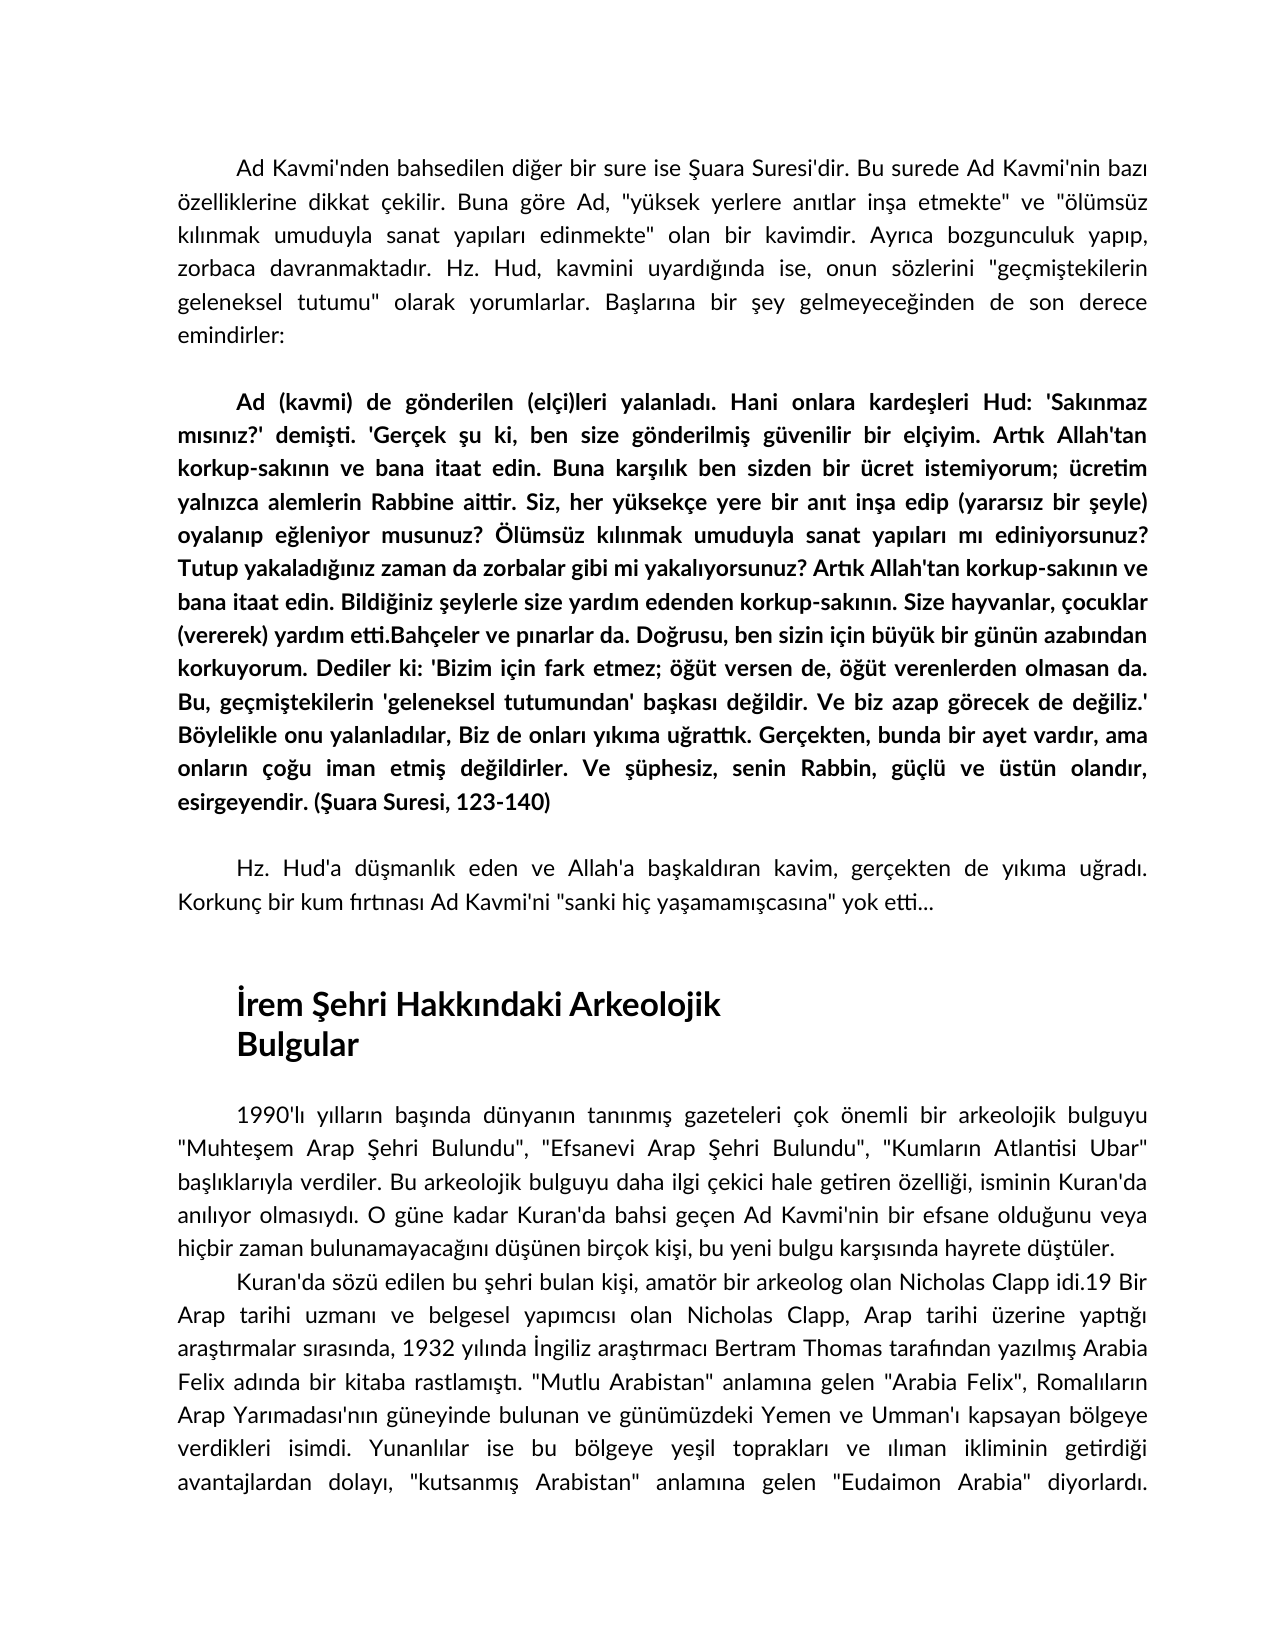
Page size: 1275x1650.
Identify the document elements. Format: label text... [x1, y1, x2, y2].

text Ad Kavmi'nden bahsedilen diğer bir sure ise Şuara Suresi'dir. Bu surede Ad Kavmi'nin bazı özelliklerine dikkat çekilir. Buna göre Ad, "yüksek yerlere anıtlar inşa etmekte" ve "ölümsüz kılınmak umuduyla sanat yapıları edinmekte" olan bir kavimdir. Ayrıca bozgunculuk yapıp, zorbaca davranmaktadır. Hz. Hud, kavmini uyardığında ise, onun sözlerini "geçmiştekilerin geleneksel tutumu" olarak yorumlarlar. Başlarına bir şey gelmeyeceğinden de son derece emindirler: [177, 150, 1149, 350]
text Ad (kavmi) de gönderilen (elçi)leri yalanladı. Hani onlara kardeşleri Hud: 'Sakınmaz mısınız?' demişti. 'Gerçek şu ki, ben size gönderilmiş güvenilir bir elçiyim. Artık Allah'tan korkup-sakının ve bana itaat edin. Buna karşılık ben sizden bir ücret istemiyorum; ücretim yalnızca alemlerin Rabbine aittir. Siz, her yüksekçe yere bir anıt inşa edip (yararsız bir şeyle) oyalanıp eğleniyor musunuz? Ölümsüz kılınmak umuduyla sanat yapıları mı ediniyorsunuz? Tutup yakaladığınız zaman da zorbalar gibi mi yakalıyorsunuz? Artık Allah'tan korkup-sakının ve bana itaat edin. Bildiğiniz şeylerle size yardım edenden korkup-sakının. Size hayvanlar, çocuklar (vererek) yardım etti.Bahçeler ve pınarlar da. Doğrusu, ben sizin için büyük bir günün azabından korkuyorum. Dediler ki: 'Bizim için fark etmez; öğüt versen de, öğüt verenlerden olmasan da. Bu, geçmiştekilerin 'geleneksel tutumundan' başkası değildir. Ve biz azap görecek de değiliz.' Böylelikle onu yalanladılar, Biz de onları yıkıma uğrattık. Gerçekten, bunda bir ayet vardır, ama onların çoğu iman etmiş değildirler. Ve şüphesiz, senin Rabbin, güçlü ve üstün olandır, esirgeyendir. (Şuara Suresi, 123-140) [177, 383, 1149, 817]
text 1990'lı yılların başında dünyanın tanınmış gazeteleri çok önemli bir arkeolojik bulguyu "Muhteşem Arap Şehri Bulundu", "Efsanevi Arap Şehri Bulundu", "Kumların Atlantisi Ubar" başlıklarıyla verdiler. Bu arkeolojik bulguyu daha ilgi çekici hale getiren özelliği, isminin Kuran'da anılıyor olmasıydı. O güne kadar Kuran'da bahsi geçen Ad Kavmi'nin bir efsane olduğunu veya hiçbir zaman bulunamayacağını düşünen birçok kişi, bu yeni bulgu karşısında hayrete düştüler. [177, 1097, 1149, 1263]
text Hz. Hud'a düşmanlık eden ve Allah'a başkaldıran kavim, gerçekten de yıkıma uğradı. Korkunç bir kum fırtınası Ad Kavmi'ni "sanki hiç yaşamamışcasına" yok etti... [177, 850, 1149, 917]
subtitle İrem Şehri Hakkındaki Arkeolojik [177, 983, 1149, 1023]
subtitle Bulgular [177, 1023, 1149, 1063]
text Kuran'da sözü edilen bu şehri bulan kişi, amatör bir arkeolog olan Nicholas Clapp idi.19 Bir Arap tarihi uzmanı ve belgesel yapımcısı olan Nicholas Clapp, Arap tarihi üzerine yaptığı araştırmalar sırasında, 1932 yılında İngiliz araştırmacı Bertram Thomas tarafından yazılmış Arabia Felix adında bir kitaba rastlamıştı. "Mutlu Arabistan" anlamına gelen "Arabia Felix", Romalıların Arap Yarımadası'nın güneyinde bulunan ve günümüzdeki Yemen ve Umman'ı kapsayan bölgeye verdikleri isimdi. Yunanlılar ise bu bölgeye yeşil toprakları ve ılıman ikliminin getirdiği avantajlardan dolayı, "kutsanmış Arabistan" anlamına gelen "Eudaimon Arabia" diyorlardı. [177, 1263, 1149, 1497]
